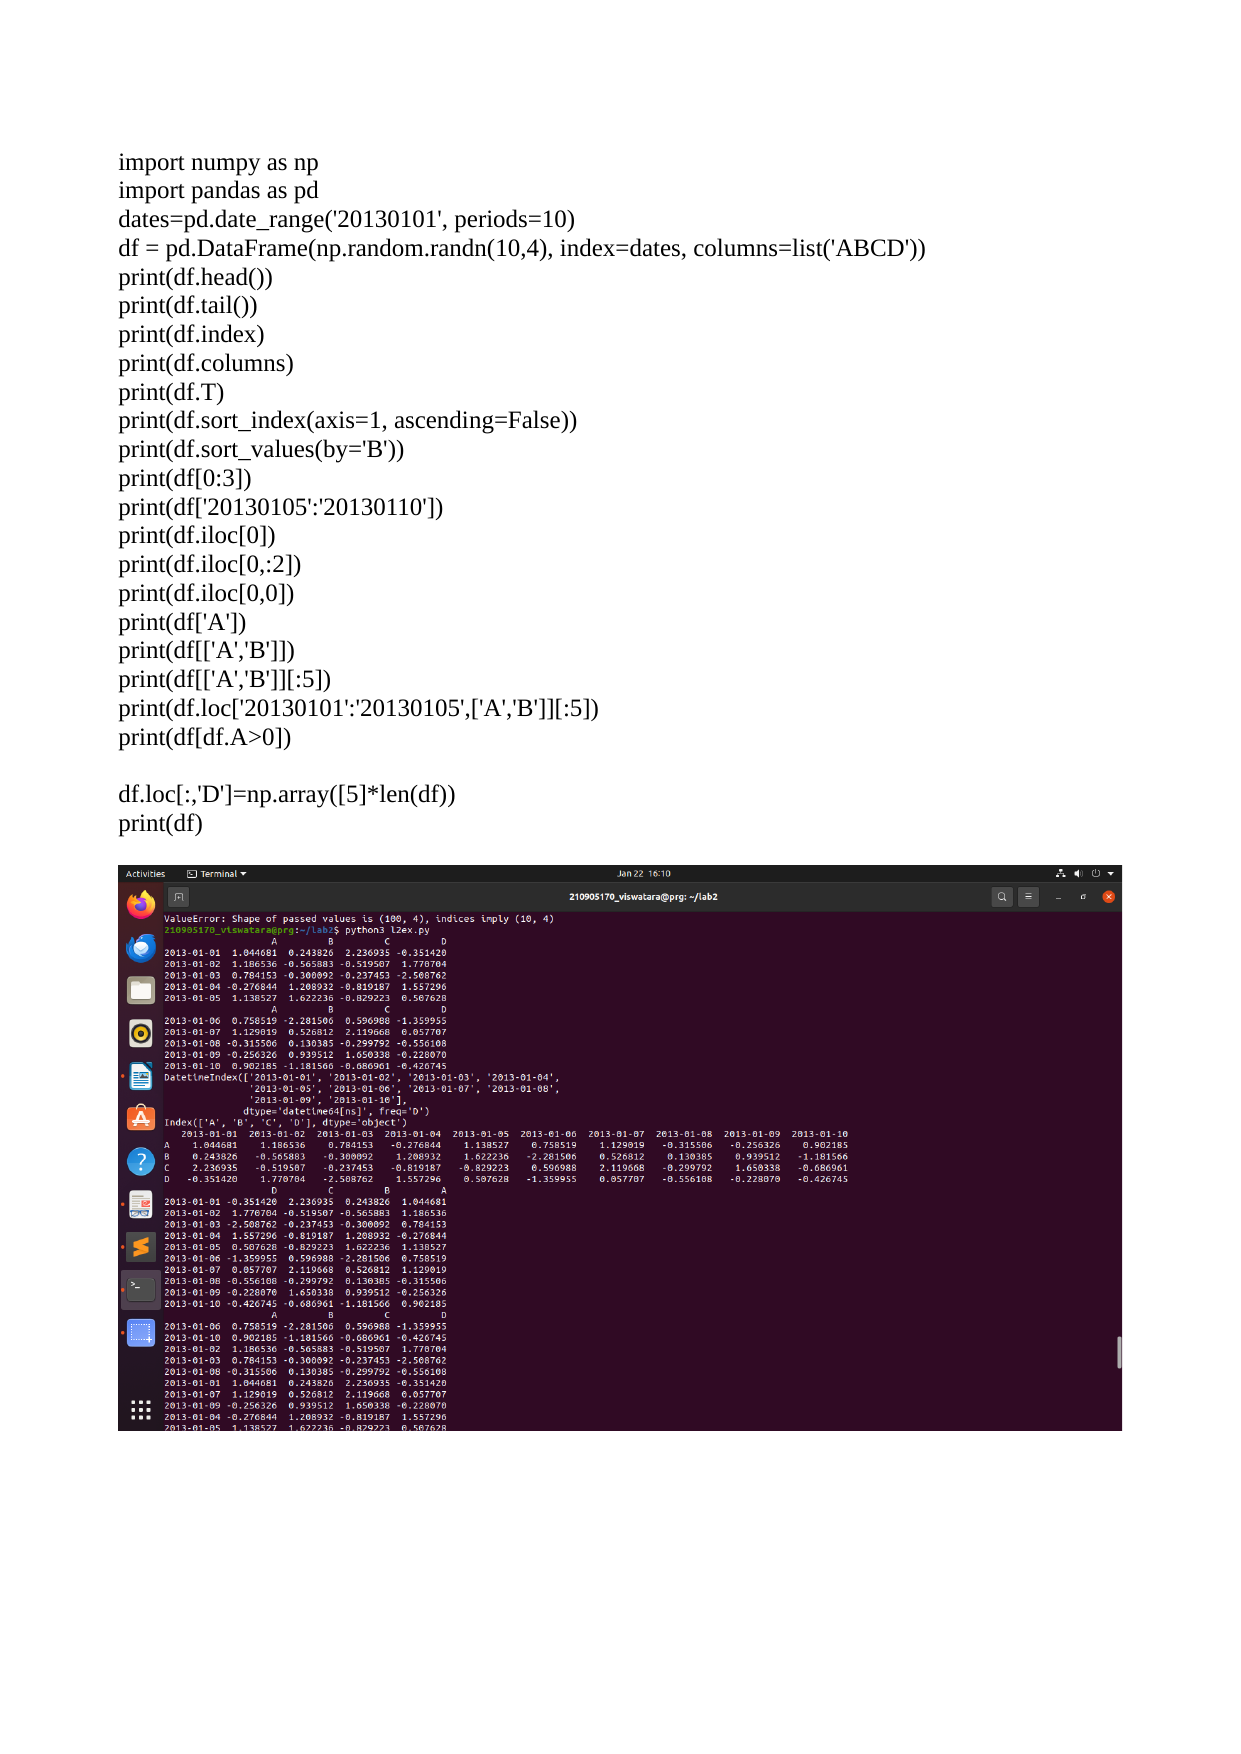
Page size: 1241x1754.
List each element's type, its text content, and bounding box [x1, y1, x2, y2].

text print(df.iloc[0,0]) [118, 578, 1122, 607]
text print(df.sort_values(by='B')) [118, 434, 1122, 463]
text print(df.tail()) [118, 291, 1122, 319]
text print(df) [118, 808, 1122, 837]
text import pandas as pd [118, 176, 1122, 204]
text dates=pd.date_range('20130101', periods=10) [118, 204, 1122, 233]
text print(df['A']) [118, 607, 1122, 636]
text print(df.sort_index(axis=1, ascending=False)) [118, 406, 1122, 434]
text df = pd.DataFrame(np.random.randn(10,4), index=dates, columns=list('ABCD')) [118, 233, 1122, 262]
text print(df[0:3]) [118, 463, 1122, 492]
text print(df[['A','B']][:5]) [118, 664, 1122, 693]
text print(df.head()) [118, 262, 1122, 291]
text print(df[['A','B']]) [118, 636, 1122, 664]
text print(df.T) [118, 377, 1122, 406]
text print(df.loc['20130101':'20130105',['A','B']][:5]) [118, 693, 1122, 722]
text print(df.iloc[0]) [118, 521, 1122, 549]
text print(df[df.A>0]) [118, 722, 1122, 751]
text print(df['20130105':'20130110']) [118, 492, 1122, 521]
text print(df.columns) [118, 348, 1122, 377]
text import numpy as np [118, 147, 1122, 176]
text print(df.iloc[0,:2]) [118, 549, 1122, 578]
text df.loc[:,'D']=np.array([5]*len(df)) [118, 779, 1122, 808]
text print(df.index) [118, 319, 1122, 348]
picture [118, 865, 1123, 1431]
